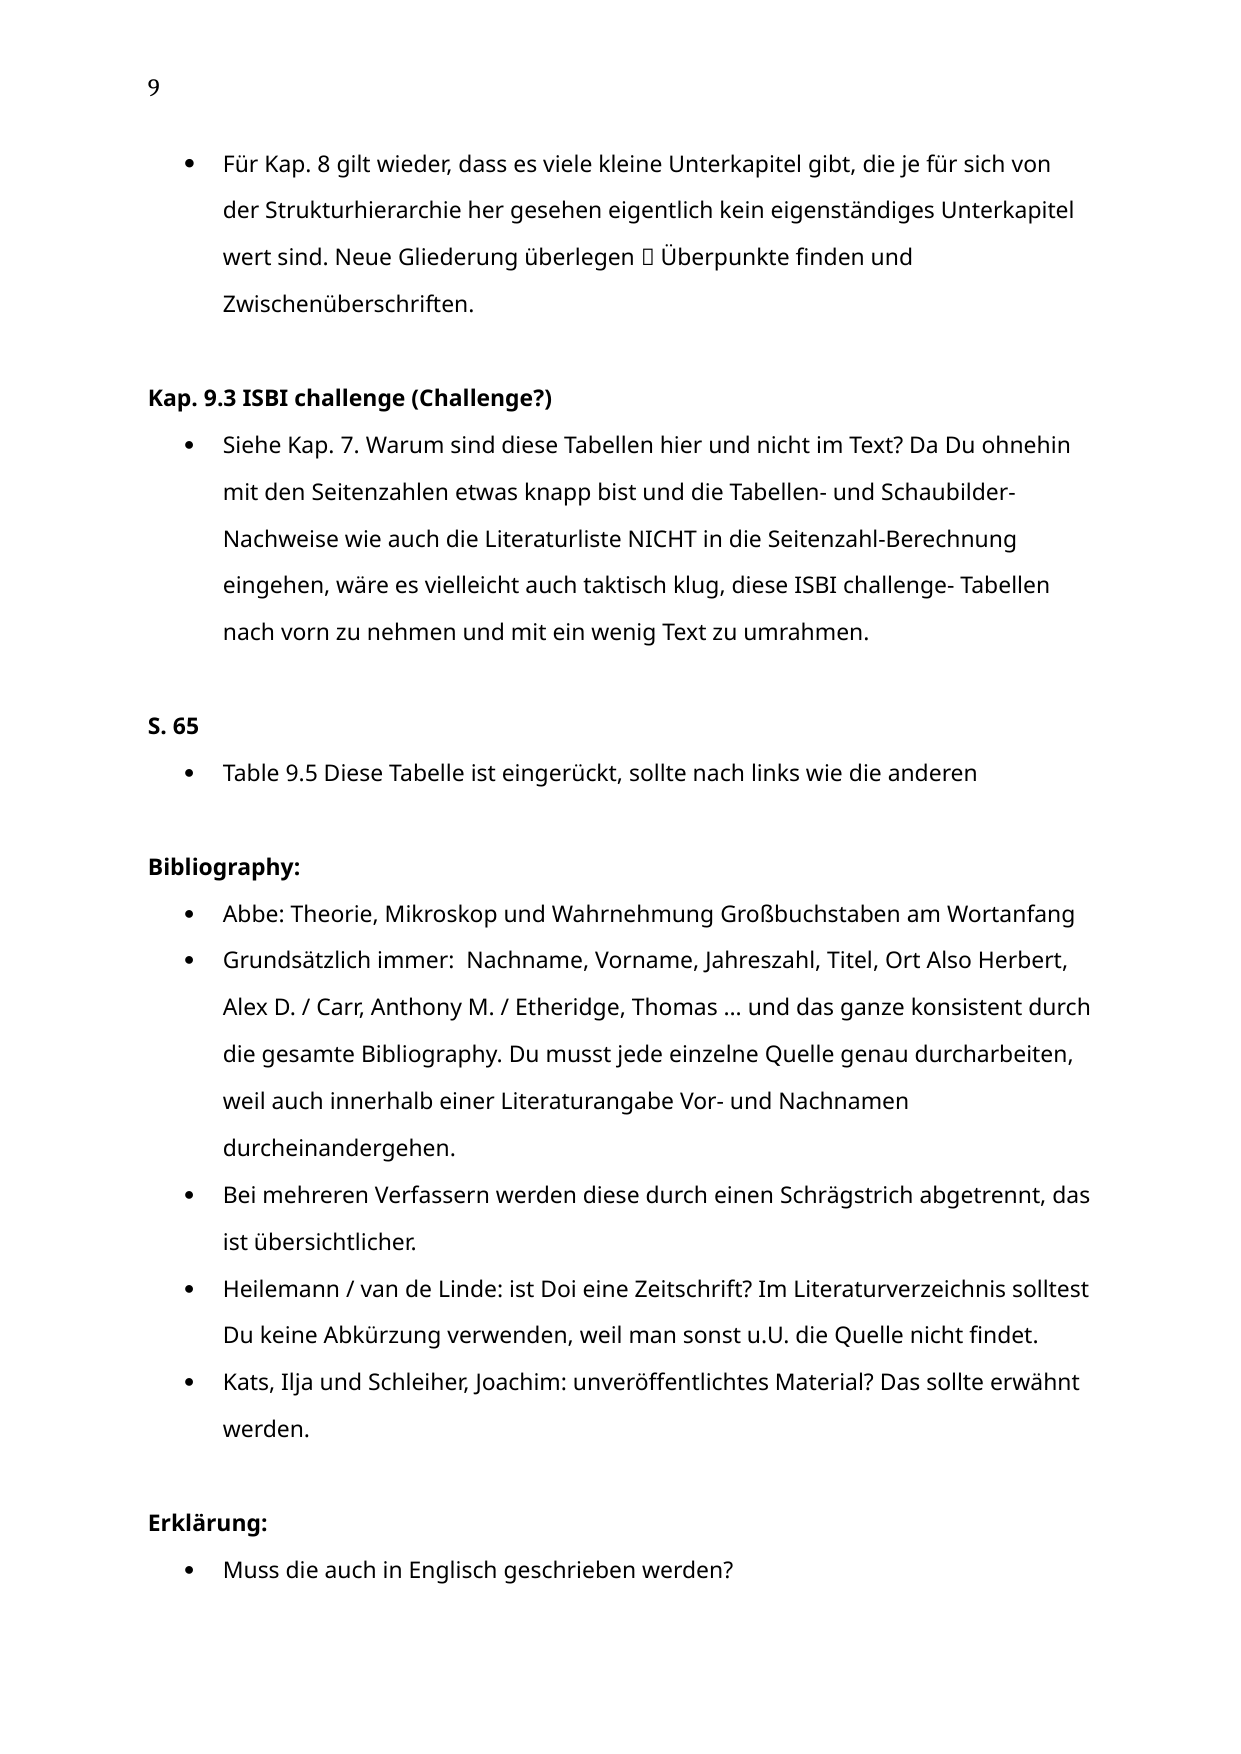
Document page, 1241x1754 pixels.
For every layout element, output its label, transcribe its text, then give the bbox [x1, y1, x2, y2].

list Bei mehreren Verfassern werden diese durch einen Schrägstrich abgetrennt, das ist übersichtlicher. [185, 1179, 1093, 1257]
list Siehe Kap. 7. Warum sind diese Tabellen hier und nicht im Text? Da Du ohnehin mit den Seitenzahlen etwas knapp bist und die Tabellen- und Schaubilder-Nachweise wie auch die Literaturliste NICHT in die Seitenzahl-Berechnung eingehen, wäre es vielleicht auch taktisch klug, diese ISBI challenge- Tabellen nach vorn zu nehmen und mit ein wenig Text zu umrahmen. [185, 429, 1093, 648]
list Heilemann / van de Linde: ist Doi eine Zeitschrift? Im Literaturverzeichnis solltest Du keine Abkürzung verwenden, weil man sonst u.U. die Quelle nicht findet. [185, 1273, 1093, 1351]
list Muss die auch in Englisch geschrieben werden? [185, 1554, 1093, 1585]
text Kap. 9.3 ISBI challenge (Challenge?) [148, 382, 1093, 413]
text Erklärung: [148, 1507, 1093, 1538]
list Table 9.5 Diese Tabelle ist eingerückt, sollte nach links wie die anderen [185, 757, 1093, 788]
text S. 65 [148, 710, 1093, 741]
list Kats, Ilja und Schleiher, Joachim: unveröffentlichtes Material? Das sollte erwähnt werden. [185, 1366, 1093, 1444]
list Für Kap. 8 gilt wieder, dass es viele kleine Unterkapitel gibt, die je für sich von der Strukturhierarchie her gesehen eigentlich kein eigenständiges Unterkapitel wert sind. Neue Gliederung überlegen  Überpunkte finden und Zwischenüberschriften. [185, 148, 1093, 319]
text Bibliography: [148, 851, 1093, 882]
list Abbe: Theorie, Mikroskop und Wahrnehmung Großbuchstaben am Wortanfang [185, 898, 1093, 929]
list Grundsätzlich immer: Nachname, Vorname, Jahreszahl, Titel, Ort Also Herbert, Alex D. / Carr, Anthony M. / Etheridge, Thomas … und das ganze konsistent durch die gesamte Bibliography. Du musst jede einzelne Quelle genau durcharbeiten, weil auch innerhalb einer Literaturangabe Vor- und Nachnamen durcheinandergehen. [185, 944, 1093, 1163]
